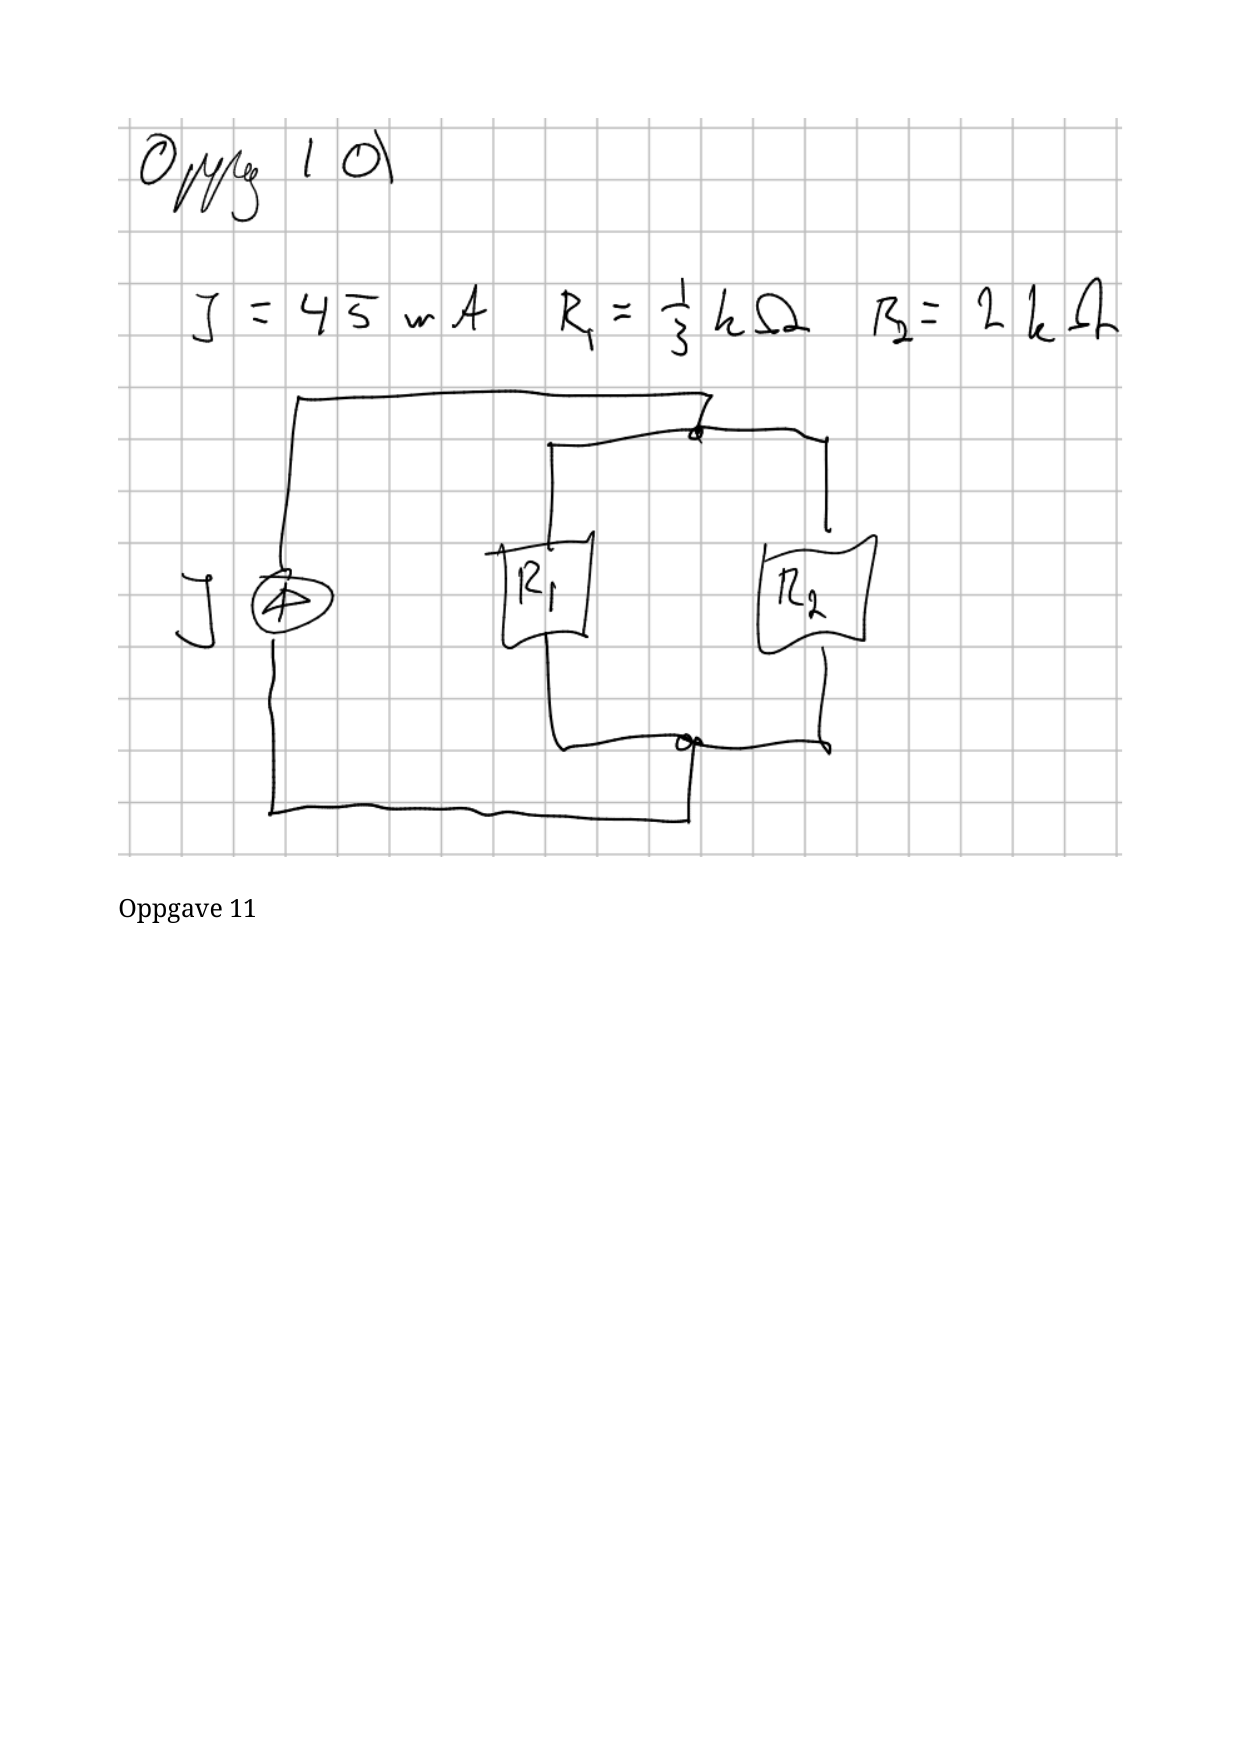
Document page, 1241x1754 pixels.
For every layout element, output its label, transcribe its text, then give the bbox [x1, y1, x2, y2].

text Oppgave 11 [118, 891, 1122, 925]
picture [118, 118, 1123, 857]
